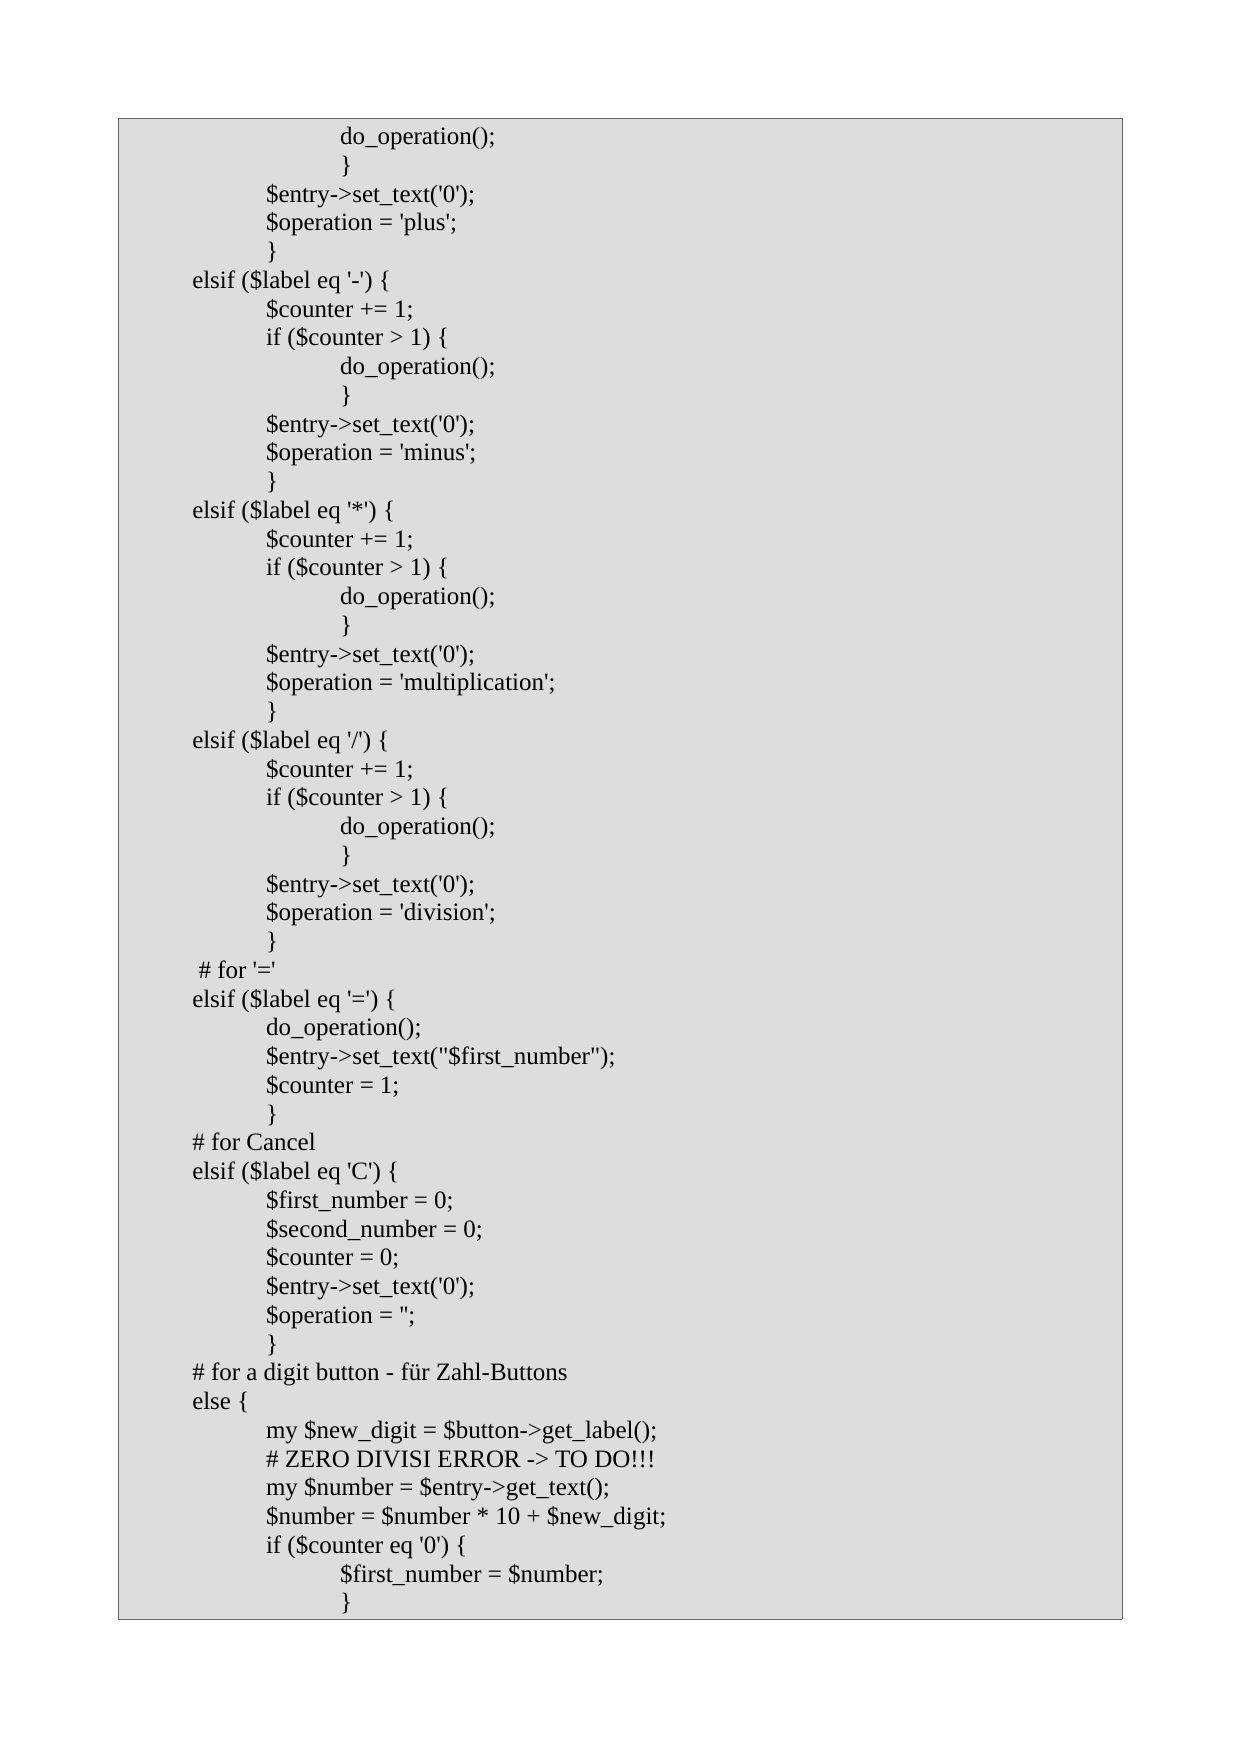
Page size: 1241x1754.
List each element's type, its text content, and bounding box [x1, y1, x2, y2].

text do_operation(); [119, 1009, 1122, 1038]
text $entry->set_text('0'); [119, 176, 1122, 204]
text do_operation(); [119, 348, 1122, 377]
text } [119, 1326, 1122, 1354]
text if ($counter > 1) { [119, 319, 1122, 348]
text elsif ($label eq '-') { [119, 262, 1122, 291]
text } [119, 607, 1122, 636]
text $counter = 1; [119, 1067, 1122, 1096]
text } [119, 923, 1122, 952]
text if ($counter > 1) { [119, 779, 1122, 808]
text $operation = 'division'; [119, 894, 1122, 923]
text $number = $number * 10 + $new_digit; [119, 1498, 1122, 1527]
text # for a digit button - für Zahl-Buttons [119, 1354, 1122, 1383]
text } [119, 837, 1122, 866]
text } [119, 693, 1122, 722]
text elsif ($label eq '/') { [119, 722, 1122, 751]
text } [119, 233, 1122, 262]
text $operation = ''; [119, 1297, 1122, 1326]
text $entry->set_text('0'); [119, 406, 1122, 434]
text # for '=' [119, 952, 1122, 981]
text my $new_digit = $button->get_label(); [119, 1412, 1122, 1441]
text } [119, 1584, 1122, 1619]
text elsif ($label eq '=') { [119, 981, 1122, 1009]
text # ZERO DIVISI ERROR -> TO DO!!! [119, 1441, 1122, 1469]
text $first_number = 0; [119, 1182, 1122, 1211]
text do_operation(); [119, 808, 1122, 837]
text my $number = $entry->get_text(); [119, 1469, 1122, 1498]
text } [119, 377, 1122, 406]
text $counter += 1; [119, 751, 1122, 779]
text } [119, 147, 1122, 176]
text $operation = 'multiplication'; [119, 664, 1122, 693]
text # for Cancel [119, 1124, 1122, 1153]
text if ($counter > 1) { [119, 549, 1122, 578]
text $entry->set_text('0'); [119, 1268, 1122, 1297]
text } [119, 463, 1122, 492]
text $first_number = $number; [119, 1556, 1122, 1584]
text else { [119, 1383, 1122, 1412]
text elsif ($label eq 'C') { [119, 1153, 1122, 1182]
text do_operation(); [119, 578, 1122, 607]
text $counter += 1; [119, 291, 1122, 319]
text if ($counter eq '0') { [119, 1527, 1122, 1556]
text elsif ($label eq '*') { [119, 492, 1122, 521]
text } [119, 1096, 1122, 1124]
text $entry->set_text("$first_number"); [119, 1038, 1122, 1067]
text $entry->set_text('0'); [119, 866, 1122, 894]
text $entry->set_text('0'); [119, 636, 1122, 664]
text $second_number = 0; [119, 1211, 1122, 1239]
text $counter += 1; [119, 521, 1122, 549]
text do_operation(); [119, 119, 1122, 147]
text $operation = 'plus'; [119, 204, 1122, 233]
text $counter = 0; [119, 1239, 1122, 1268]
text $operation = 'minus'; [119, 434, 1122, 463]
